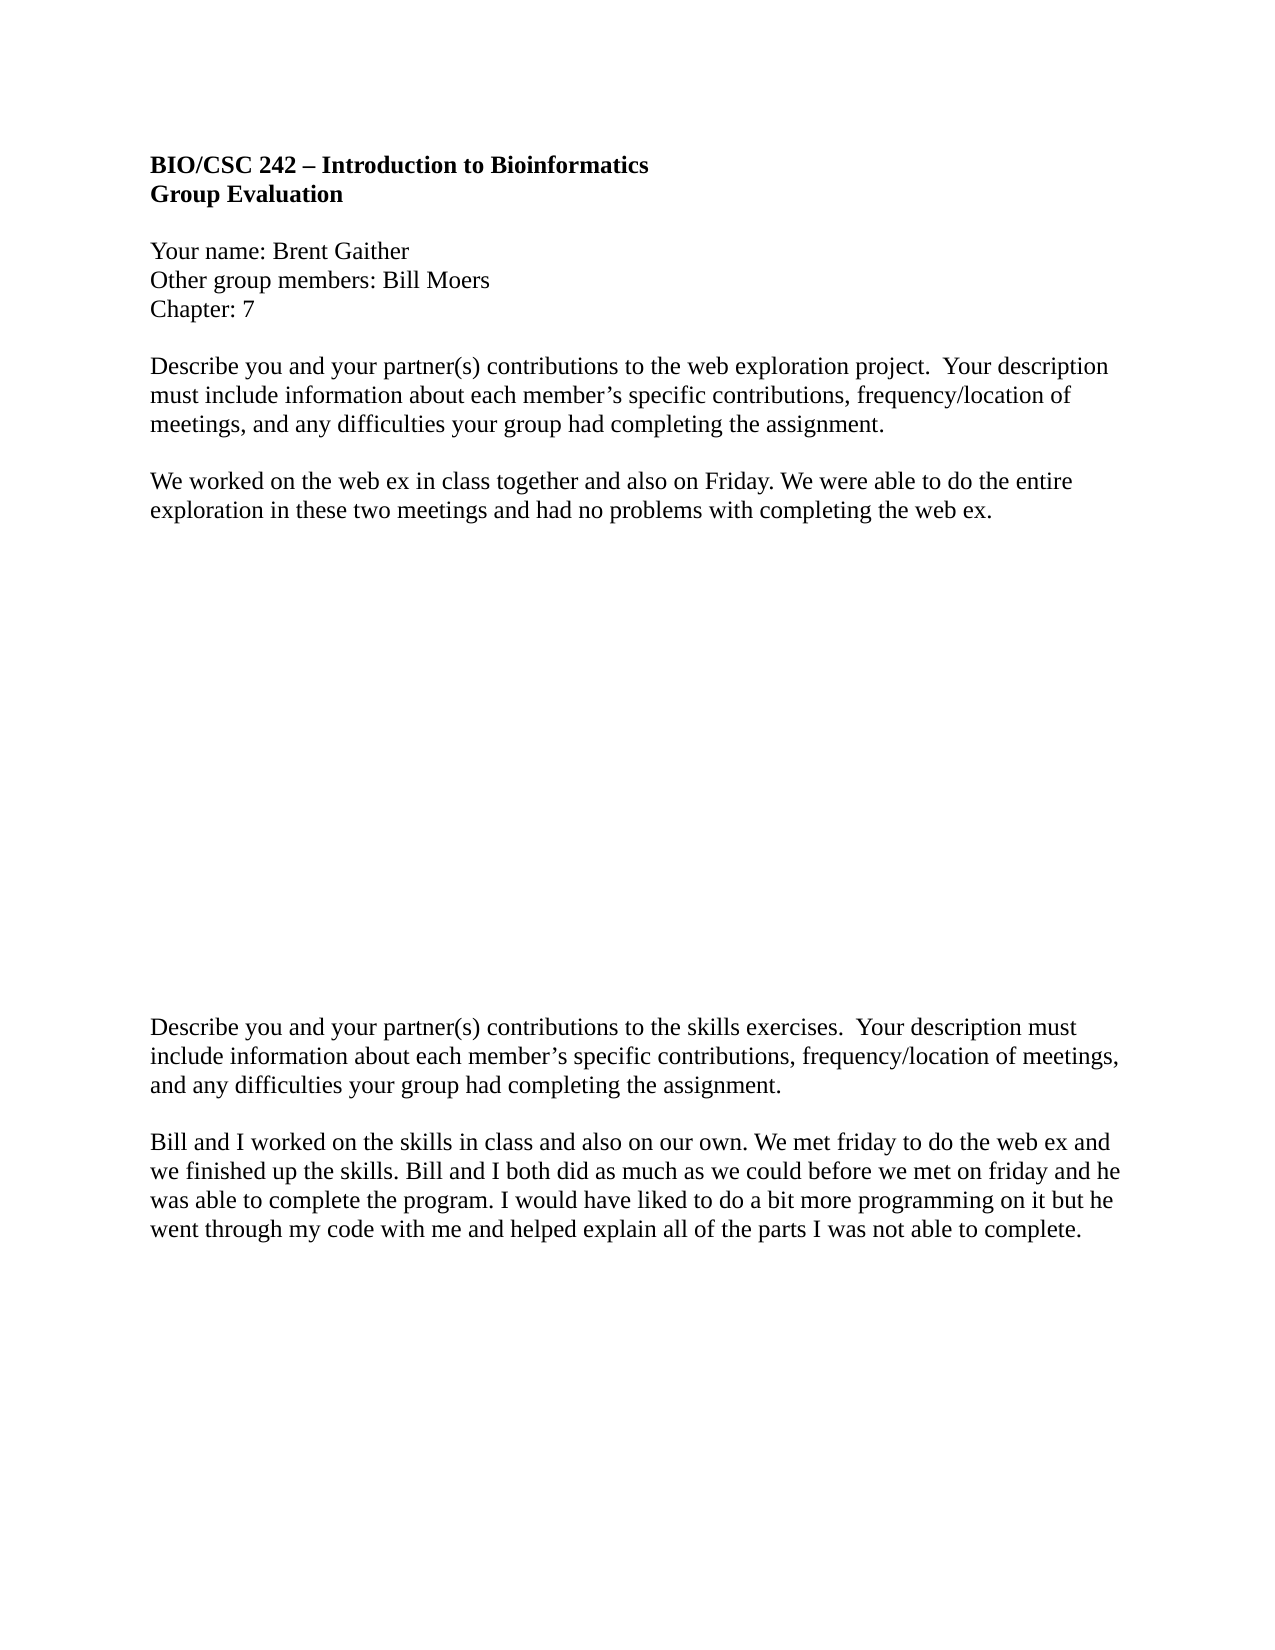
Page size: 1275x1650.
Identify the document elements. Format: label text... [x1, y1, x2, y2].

text Group Evaluation [150, 179, 1125, 207]
text Your name: Brent Gaither [150, 236, 1125, 265]
text Describe you and your partner(s) contributions to the web exploration project. Your description must include information about each member’s specific contributions, frequency/location of meetings, and any difficulties your group had completing the assignment. [150, 351, 1125, 437]
text Describe you and your partner(s) contributions to the skills exercises. Your description must include information about each member’s specific contributions, frequency/location of meetings, and any difficulties your group had completing the assignment. [150, 1012, 1125, 1099]
text Chapter: 7 [150, 294, 1125, 322]
text Bill and I worked on the skills in class and also on our own. We met friday to do the web ex and we finished up the skills. Bill and I both did as much as we could before we met on friday and he was able to complete the program. I would have liked to do a bit more programming on it but he went through my code with me and helped explain all of the parts I was not able to complete. [150, 1127, 1125, 1242]
text We worked on the web ex in class together and also on Friday. We were able to do the entire exploration in these two meetings and had no problems with completing the web ex. [150, 466, 1125, 524]
text BIO/CSC 242 – Introduction to Bioinformatics [150, 150, 1125, 179]
text Other group members: Bill Moers [150, 265, 1125, 294]
